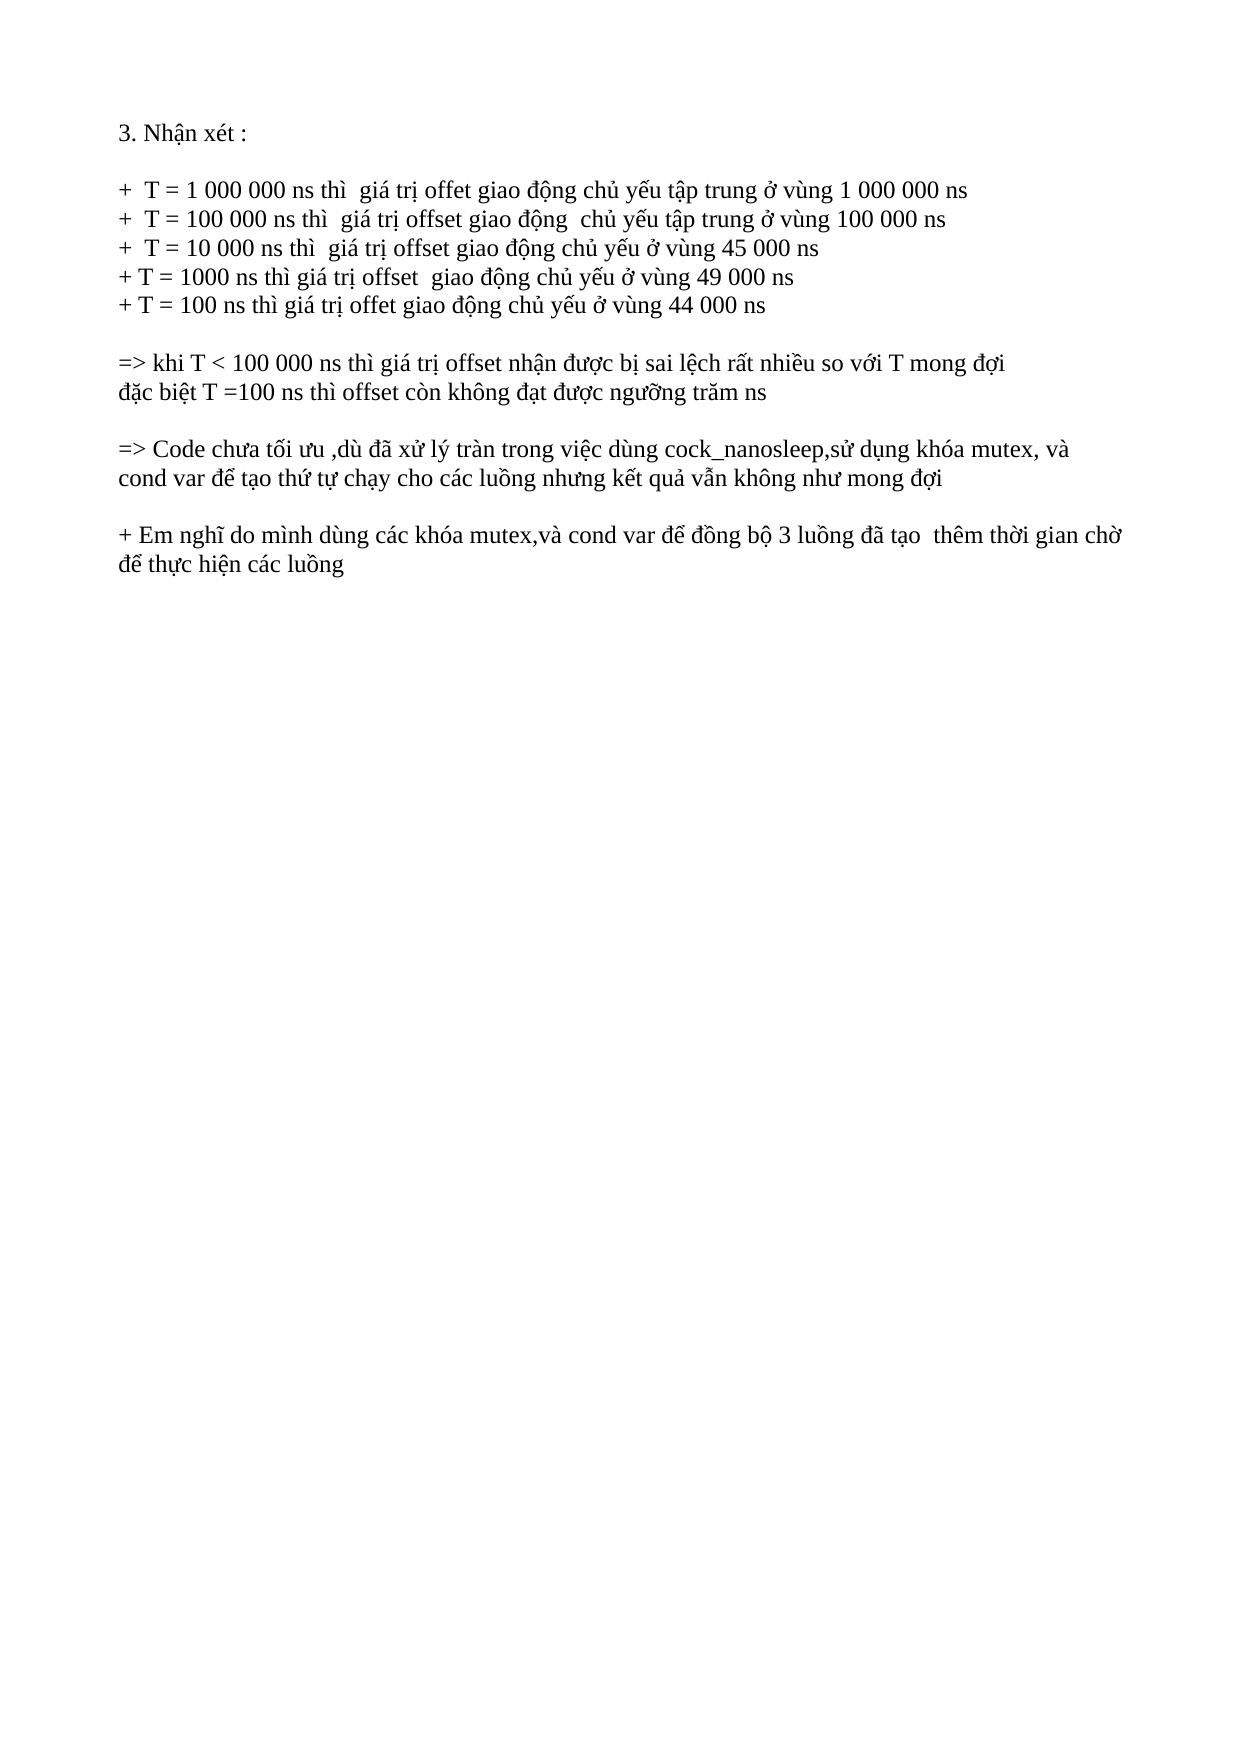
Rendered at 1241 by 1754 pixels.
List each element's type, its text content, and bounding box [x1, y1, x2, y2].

text + T = 100 000 ns thì giá trị offset giao động chủ yếu tập trung ở vùng 100 000 ns [118, 204, 1122, 233]
text đặc biệt T =100 ns thì offset còn không đạt được ngưỡng trăm ns [118, 377, 1122, 406]
text + Em nghĩ do mình dùng các khóa mutex,và cond var để đồng bộ 3 luồng đã tạo thêm thời gian chờ để thực hiện các luồng [118, 521, 1122, 578]
text + T = 1000 ns thì giá trị offset giao động chủ yếu ở vùng 49 000 ns [118, 262, 1122, 291]
text 3. Nhận xét : [118, 118, 1122, 147]
text + T = 10 000 ns thì giá trị offset giao động chủ yếu ở vùng 45 000 ns [118, 233, 1122, 262]
text + T = 100 ns thì giá trị offet giao động chủ yếu ở vùng 44 000 ns [118, 291, 1122, 319]
text => khi T < 100 000 ns thì giá trị offset nhận được bị sai lệch rất nhiều so với T mong đợi [118, 348, 1122, 377]
text + T = 1 000 000 ns thì giá trị offet giao động chủ yếu tập trung ở vùng 1 000 000 ns [118, 176, 1122, 204]
text => Code chưa tối ưu ,dù đã xử lý tràn trong việc dùng cock_nanosleep,sử dụng khóa mutex, và cond var để tạo thứ tự chạy cho các luồng nhưng kết quả vẫn không như mong đợi [118, 434, 1122, 492]
